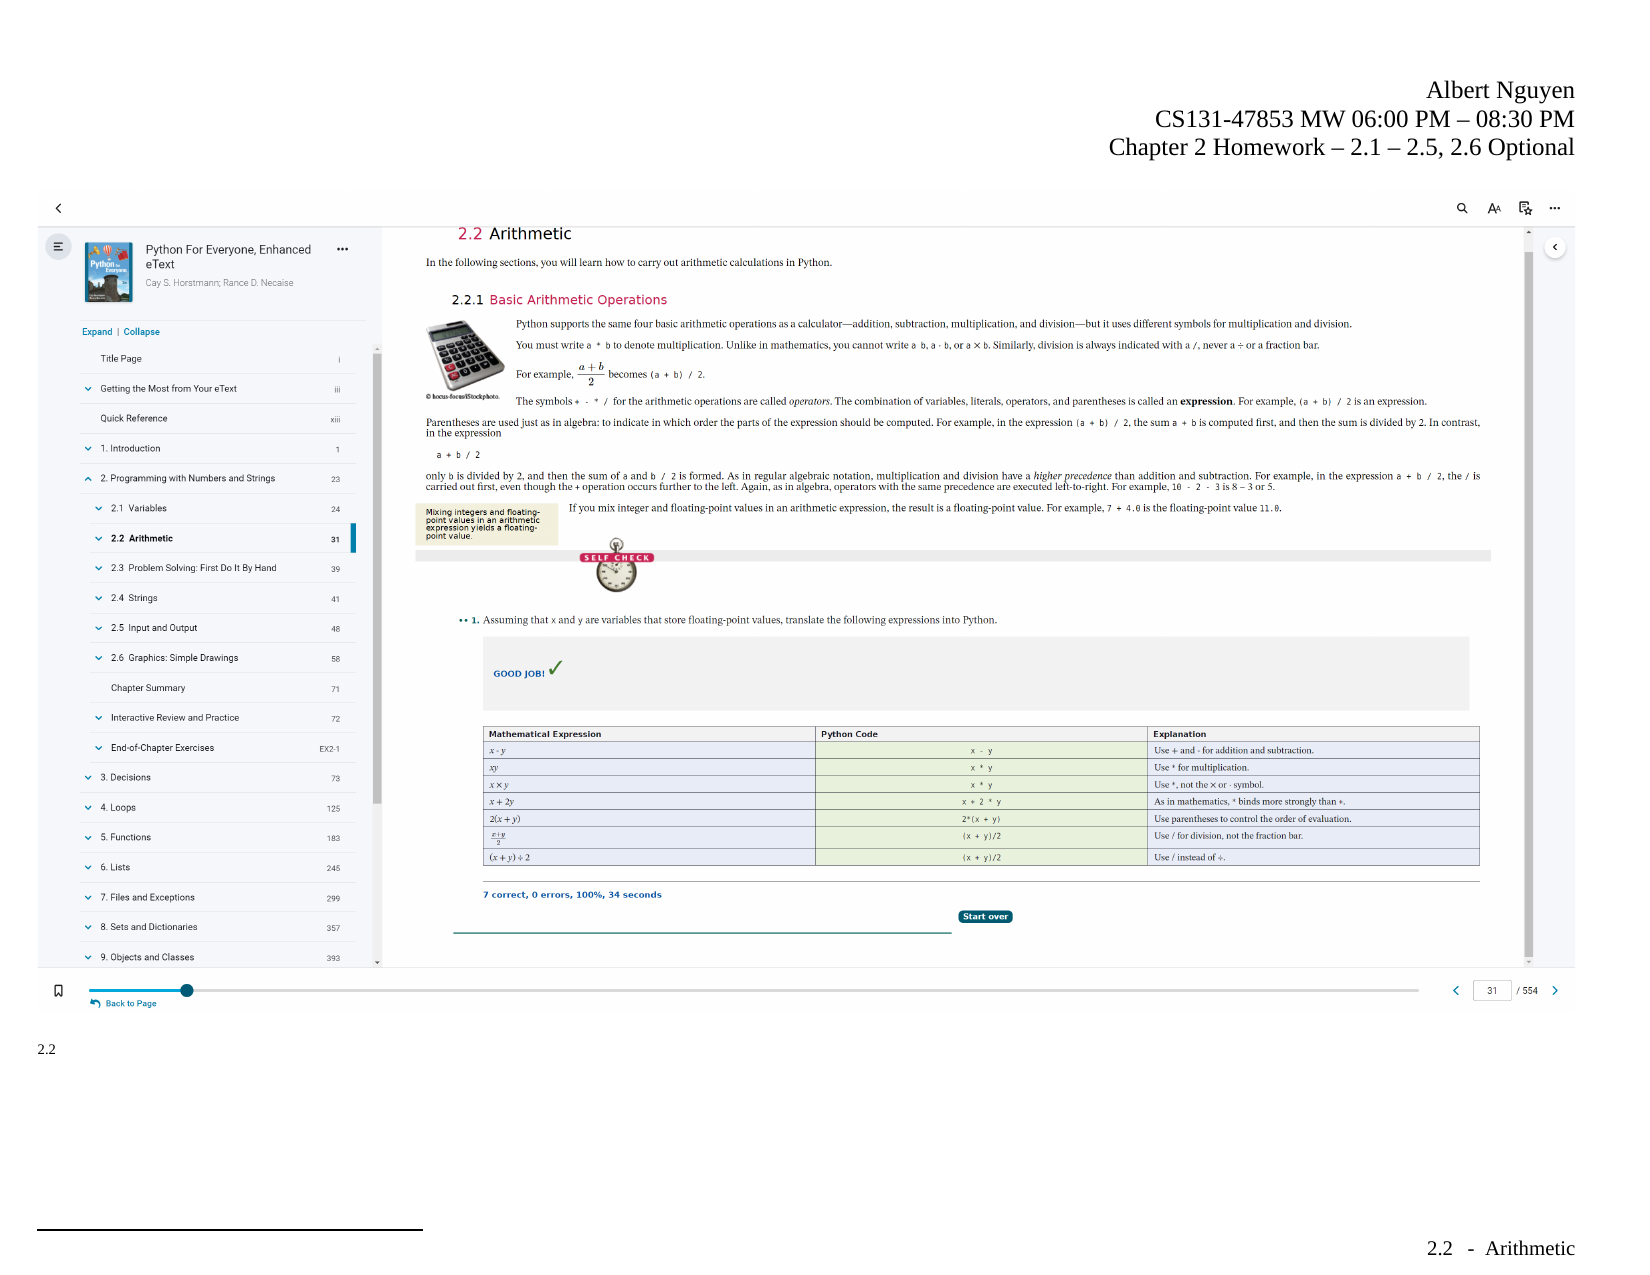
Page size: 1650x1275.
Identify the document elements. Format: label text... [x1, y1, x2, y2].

text - Arithmetic [37, 1236, 1575, 1260]
picture [37, 190, 1575, 1013]
